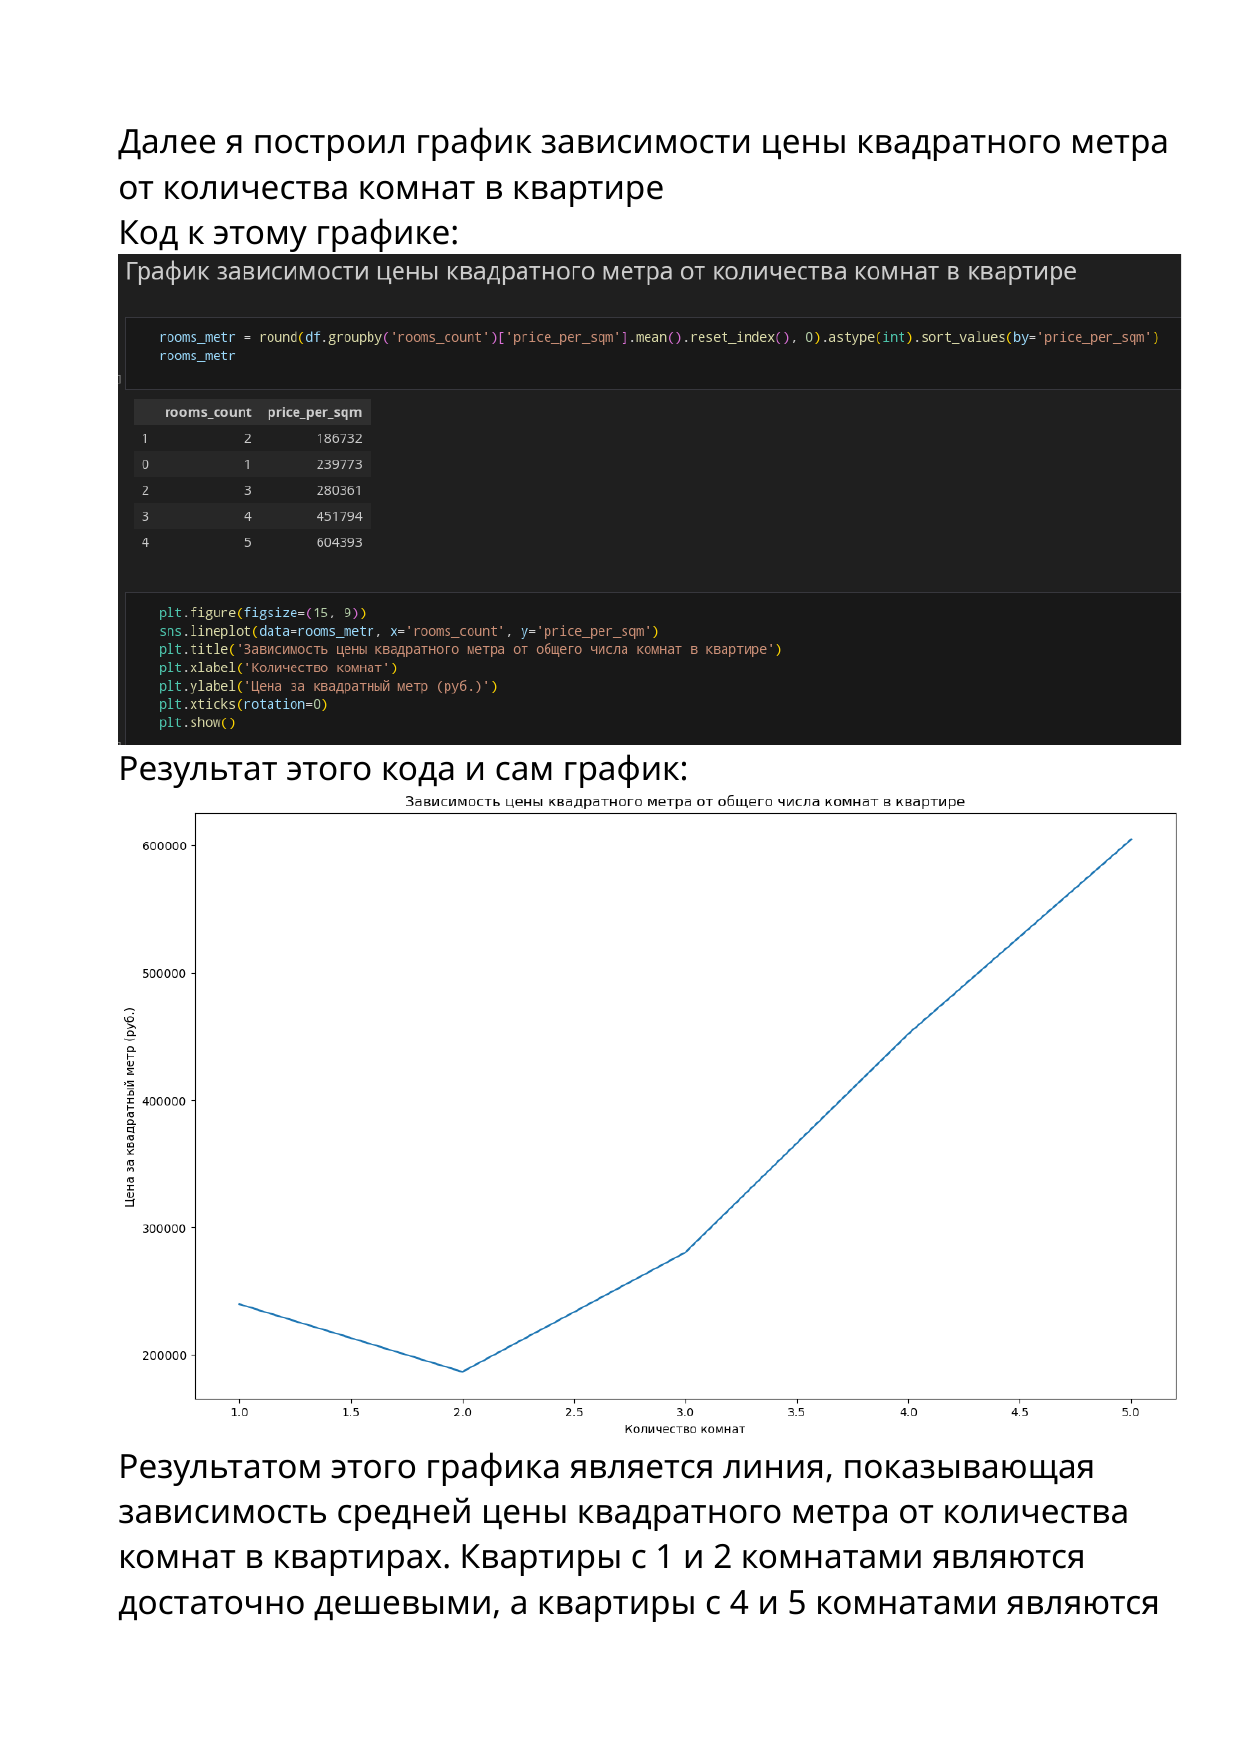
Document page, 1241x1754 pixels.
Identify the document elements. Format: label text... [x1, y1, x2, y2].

text Результат этого кода и сам график: [118, 745, 1181, 790]
text Далее я построил график зависимости цены квадратного метра от количества комнат в квартире [118, 118, 1181, 209]
picture [118, 790, 1182, 1443]
text Результатом этого графика является линия, показывающая зависимость средней цены квадратного метра от количества комнат в квартирах. Квартиры с 1 и 2 комнатами являются достаточно дешевыми, а квартиры с 4 и 5 комнатами являются [118, 1443, 1181, 1624]
picture [118, 254, 1182, 745]
text Код к этому графике: [118, 209, 1181, 254]
